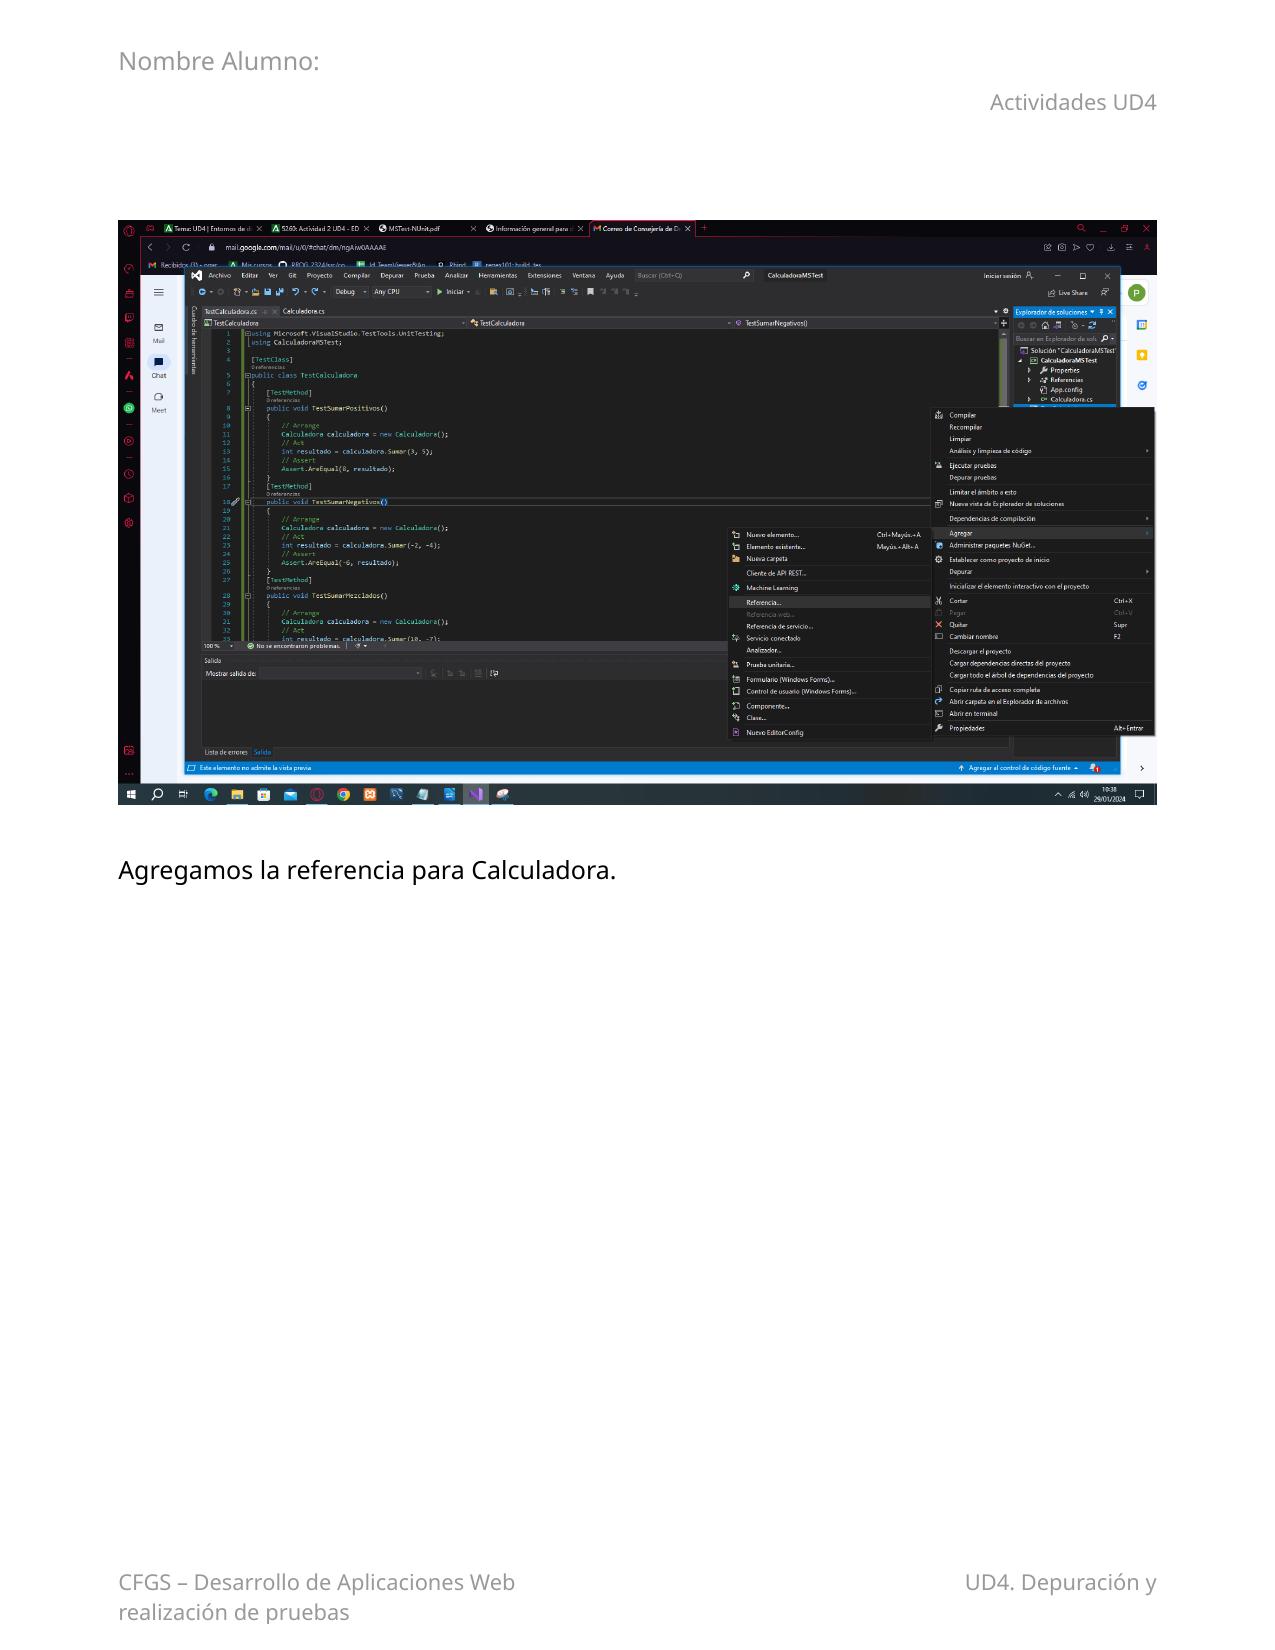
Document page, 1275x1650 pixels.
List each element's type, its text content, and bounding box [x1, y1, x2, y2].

text Agregamos la referencia para Calculadora. [118, 852, 1157, 887]
picture [118, 220, 1157, 805]
